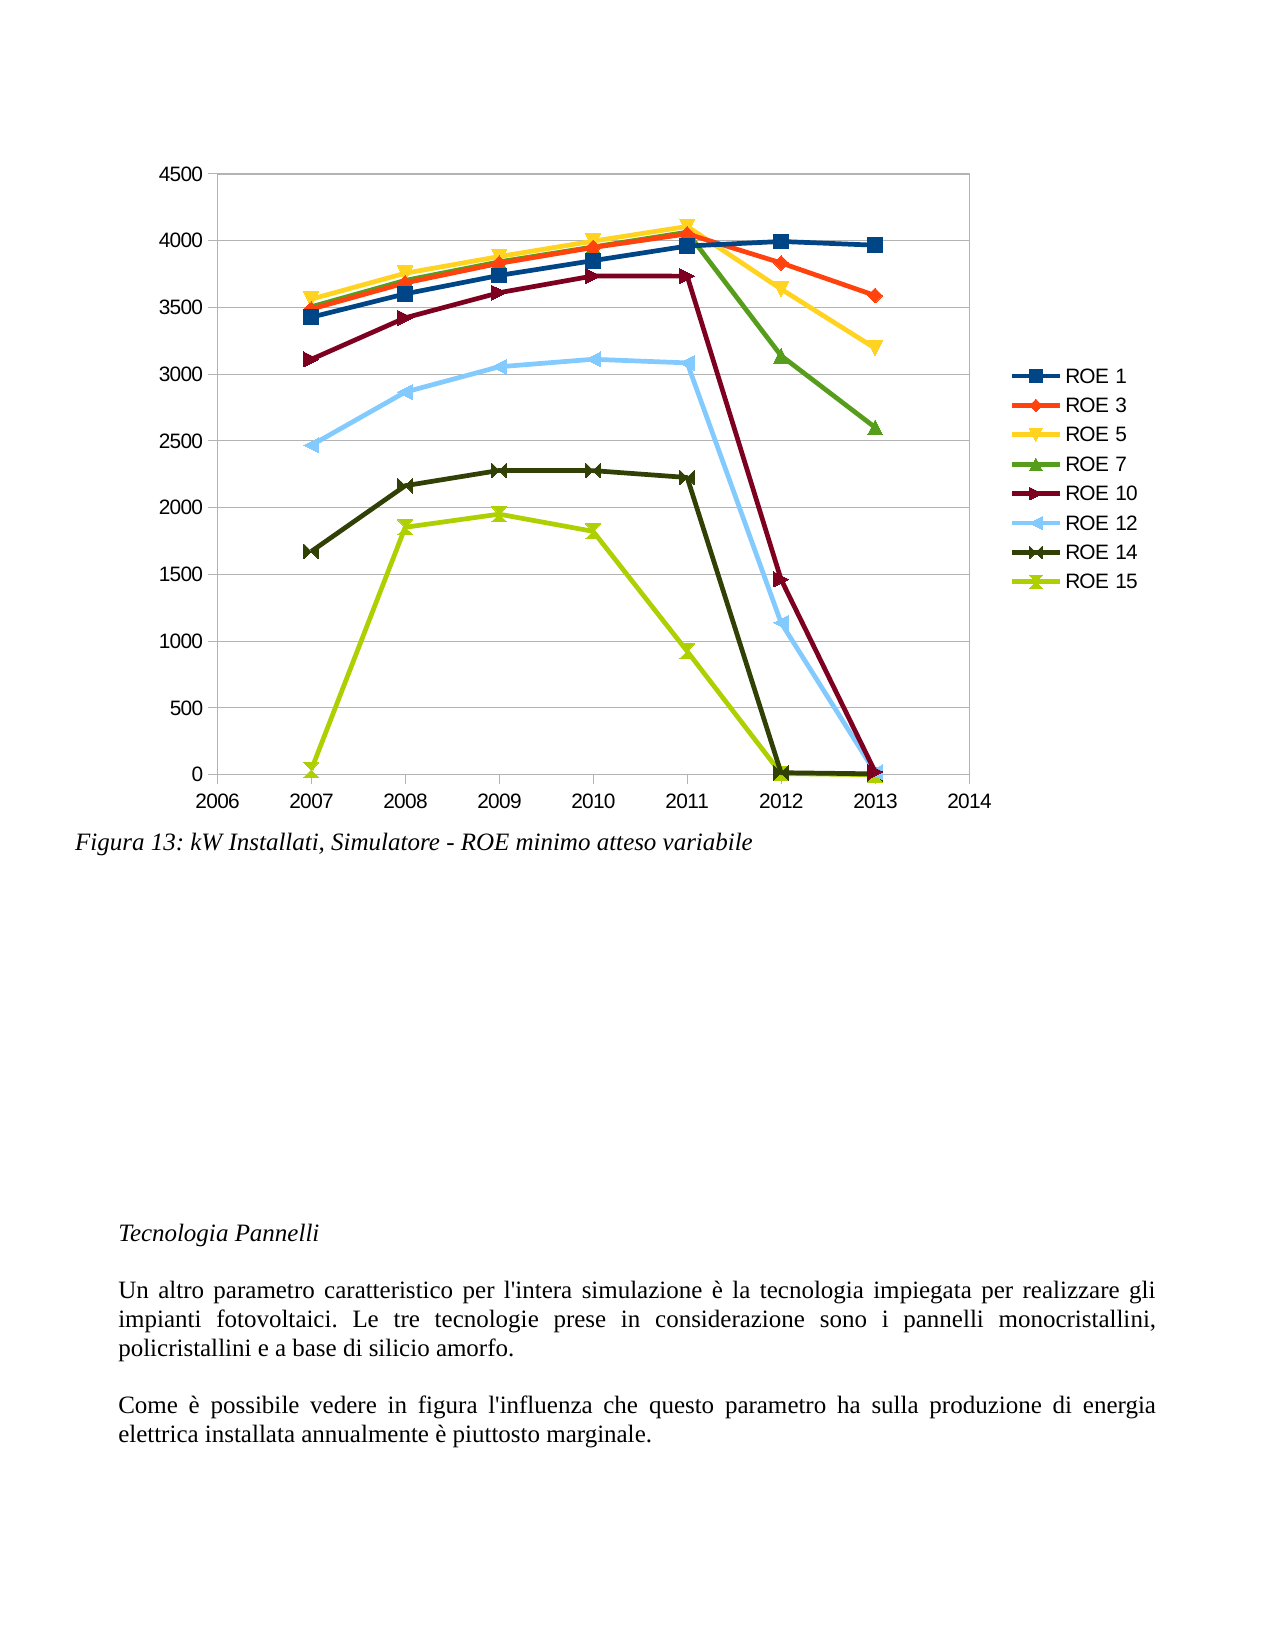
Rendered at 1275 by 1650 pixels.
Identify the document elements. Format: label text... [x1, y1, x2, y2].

text Un altro parametro caratteristico per l'intera simulazione è la tecnologia impiegata per realizzare gli impianti fotovoltaici. Le tre tecnologie prese in considerazione sono i pannelli monocristallini, policristallini e a base di silicio amorfo. [118, 1276, 1157, 1362]
text Tecnologia Pannelli [118, 1218, 1157, 1247]
text Figura 13: kW Installati, Simulatore - ROE minimo atteso variabile [75, 131, 1200, 856]
text Come è possibile vedere in figura l'influenza che questo parametro ha sulla produzione di energia elettrica installata annualmente è piuttosto marginale. [118, 1391, 1157, 1448]
